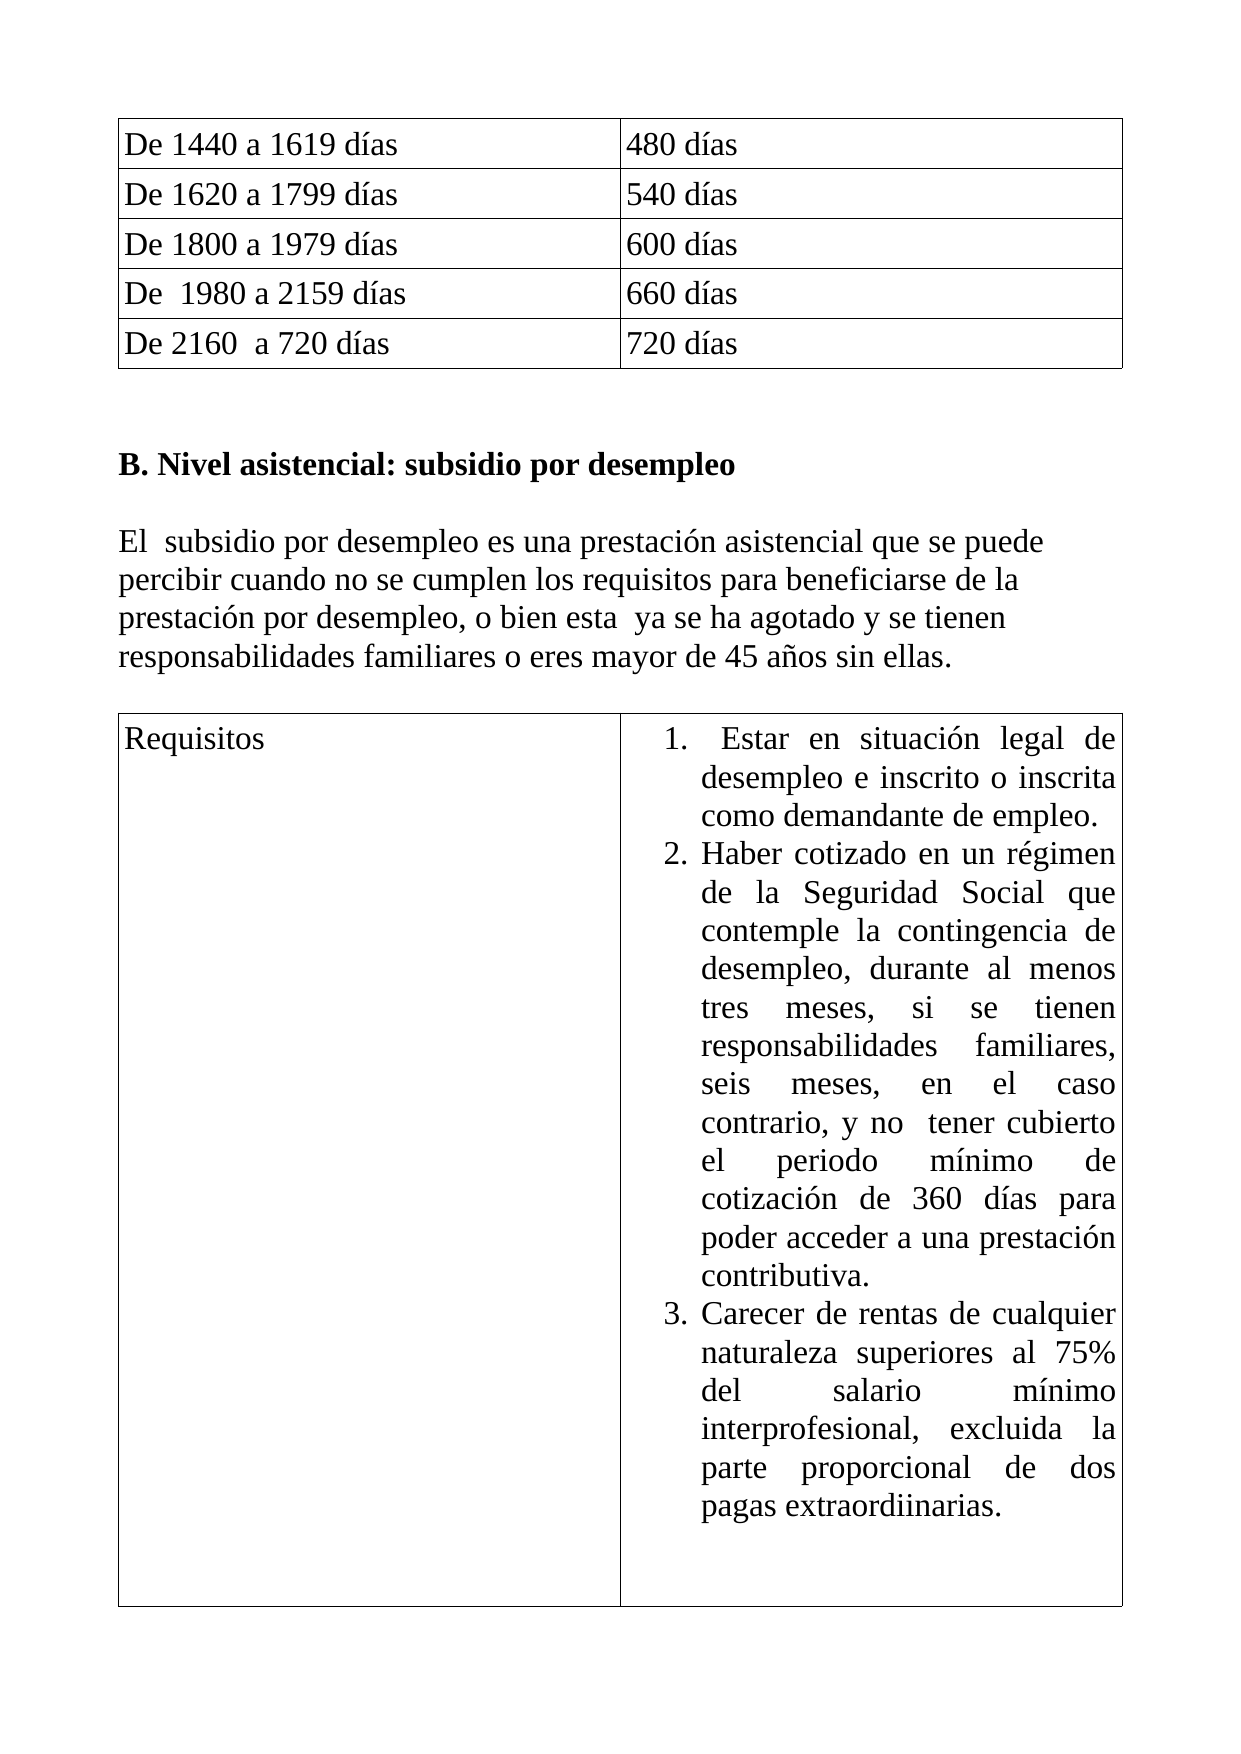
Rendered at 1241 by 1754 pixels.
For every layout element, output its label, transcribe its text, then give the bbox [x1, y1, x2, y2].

table_cell De 2160 a 720 días [119, 319, 620, 368]
table_cell De 1980 a 2159 días [119, 269, 620, 318]
table_cell 660 días [621, 269, 1122, 318]
table_cell 720 días [621, 319, 1122, 368]
text El subsidio por desempleo es una prestación asistencial que se puede percibir cuando no se cumplen los requisitos para beneficiarse de la prestación por desempleo, o bien esta ya se ha agotado y se tienen responsabilidades familiares o eres mayor de 45 años sin ellas. [118, 521, 1122, 674]
text B. Nivel asistencial: subsidio por desempleo [118, 444, 1122, 483]
table_cell De 1800 a 1979 días [119, 219, 620, 268]
table_cell 540 días [621, 169, 1122, 218]
table_header Requisitos [119, 714, 620, 1606]
table_cell De 1620 a 1799 días [119, 169, 620, 218]
table_cell 600 días [621, 219, 1122, 268]
table_cell De 1440 a 1619 días [119, 119, 620, 168]
table_cell 480 días [621, 119, 1122, 168]
table_header Estar en situación legal de desempleo e inscrito o inscrita como demandante de empleo. Haber cotizado en un régimen de la Seguridad Social que contemple la contingencia de desempleo, durante al menos tres meses, si se tienen responsabilidades familiares, seis meses, en el caso contrario, y no tener cubierto el periodo mínimo de cotización de 360 días para poder acceder a una prestación contributiva. Carecer de rentas de cualquier naturaleza superiores al 75% del salario mínimo interprofesional, excluida la parte proporcional de dos pagas extraordiinarias. [621, 714, 1122, 1606]
